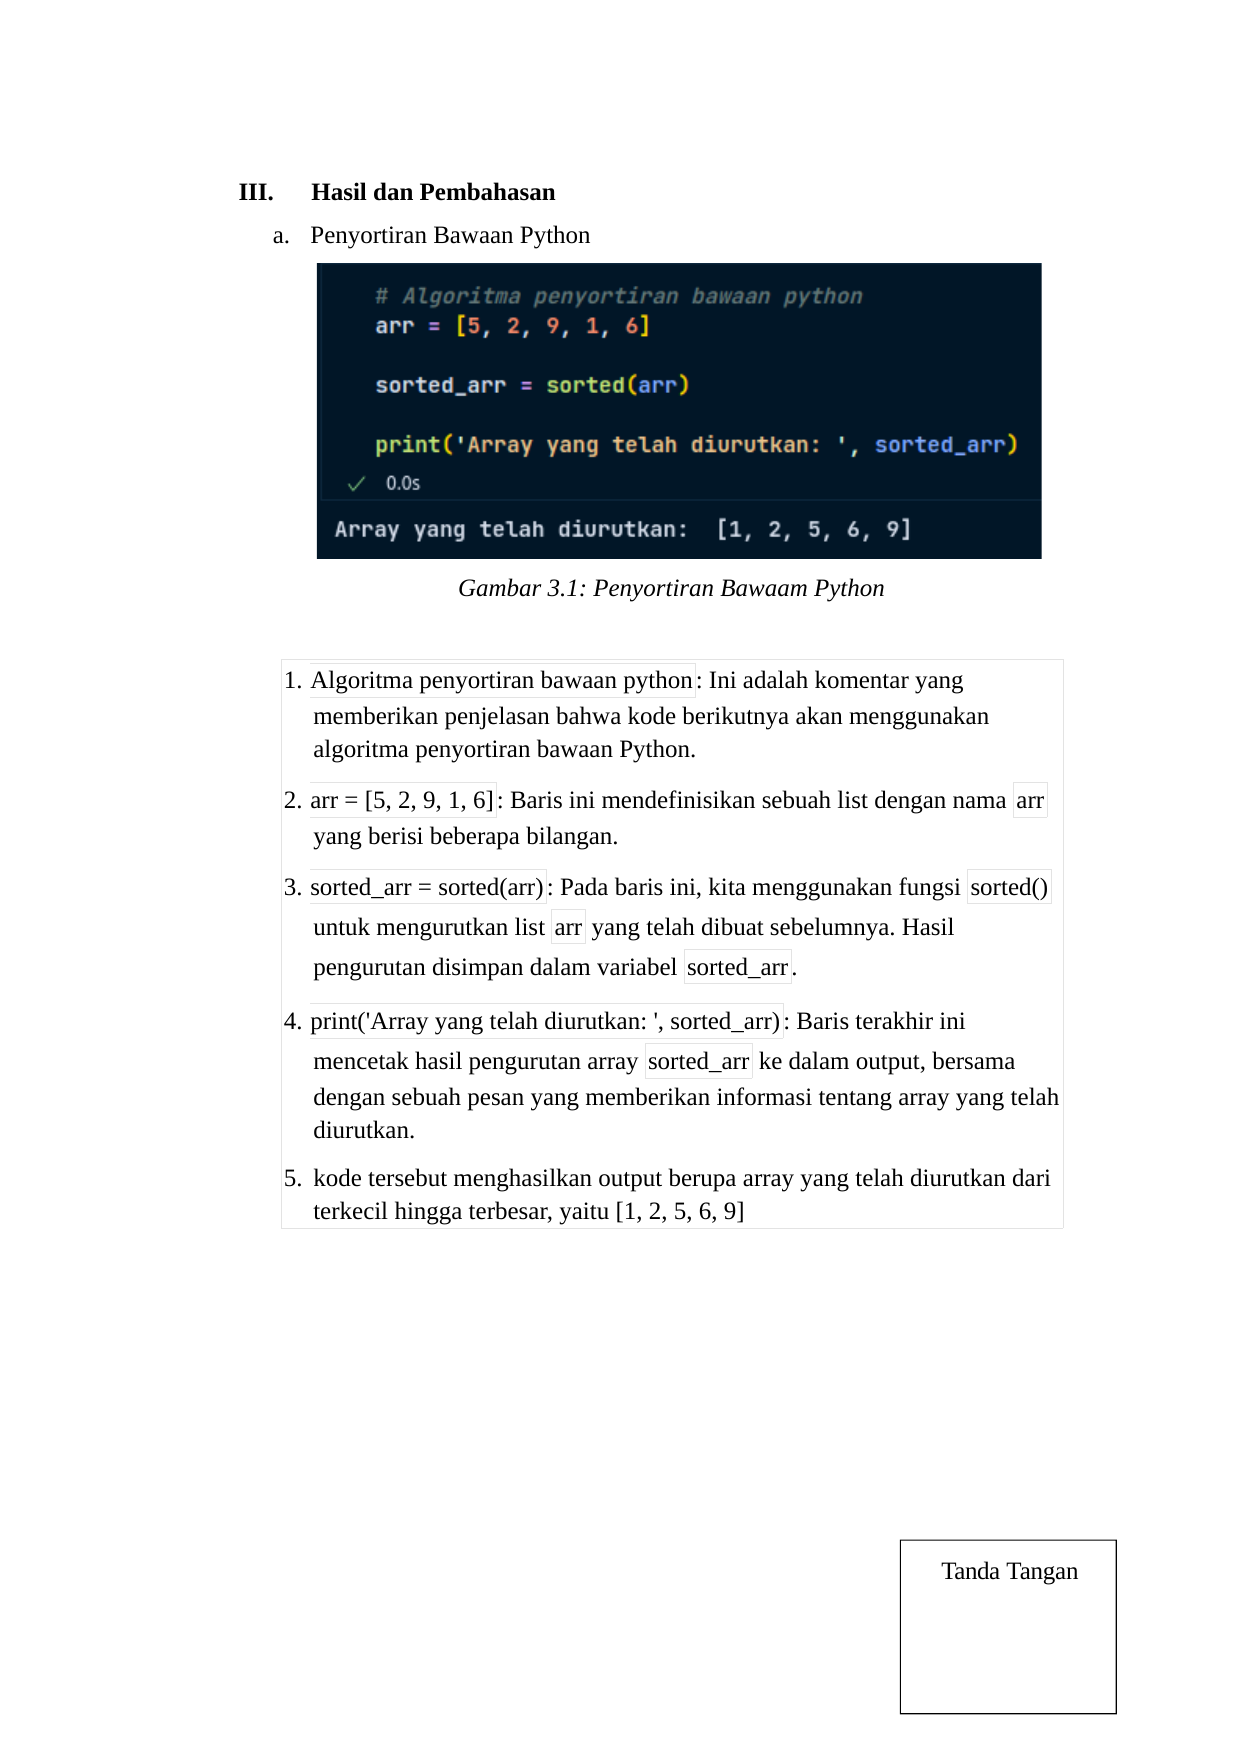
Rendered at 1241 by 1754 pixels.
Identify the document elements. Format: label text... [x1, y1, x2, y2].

list Hasil dan Pembahasan [274, 177, 1063, 206]
list Penyortiran Bawaan Python [273, 220, 1063, 249]
list Gambar 3.1: Penyortiran Bawaam Python [310, 263, 1063, 602]
picture [316, 263, 1042, 559]
list sorted_arr = sorted(arr): Pada baris ini, kita menggunakan fungsi sorted() untuk mengurutkan list arr yang telah dibuat sebelumnya. Hasil pengurutan disimpan dalam variabel sorted_arr. [282, 866, 1063, 983]
list kode tersebut menghasilkan output berupa array yang telah diurutkan dari terkecil hingga terbesar, yaitu [1, 2, 5, 6, 9] [282, 1160, 1063, 1228]
list arr = [5, 2, 9, 1, 6]: Baris ini mendefinisikan sebuah list dengan nama arr yang berisi beberapa bilangan. [282, 779, 1063, 850]
list Algoritma penyortiran bawaan python: Ini adalah komentar yang memberikan penjelasan bahwa kode berikutnya akan menggunakan algoritma penyortiran bawaan Python. [282, 660, 1063, 763]
list print('Array yang telah diurutkan: ', sorted_arr): Baris terakhir ini mencetak hasil pengurutan array sorted_arr ke dalam output, bersama dengan sebuah pesan yang memberikan informasi tentang array yang telah diurutkan. [282, 1000, 1063, 1144]
